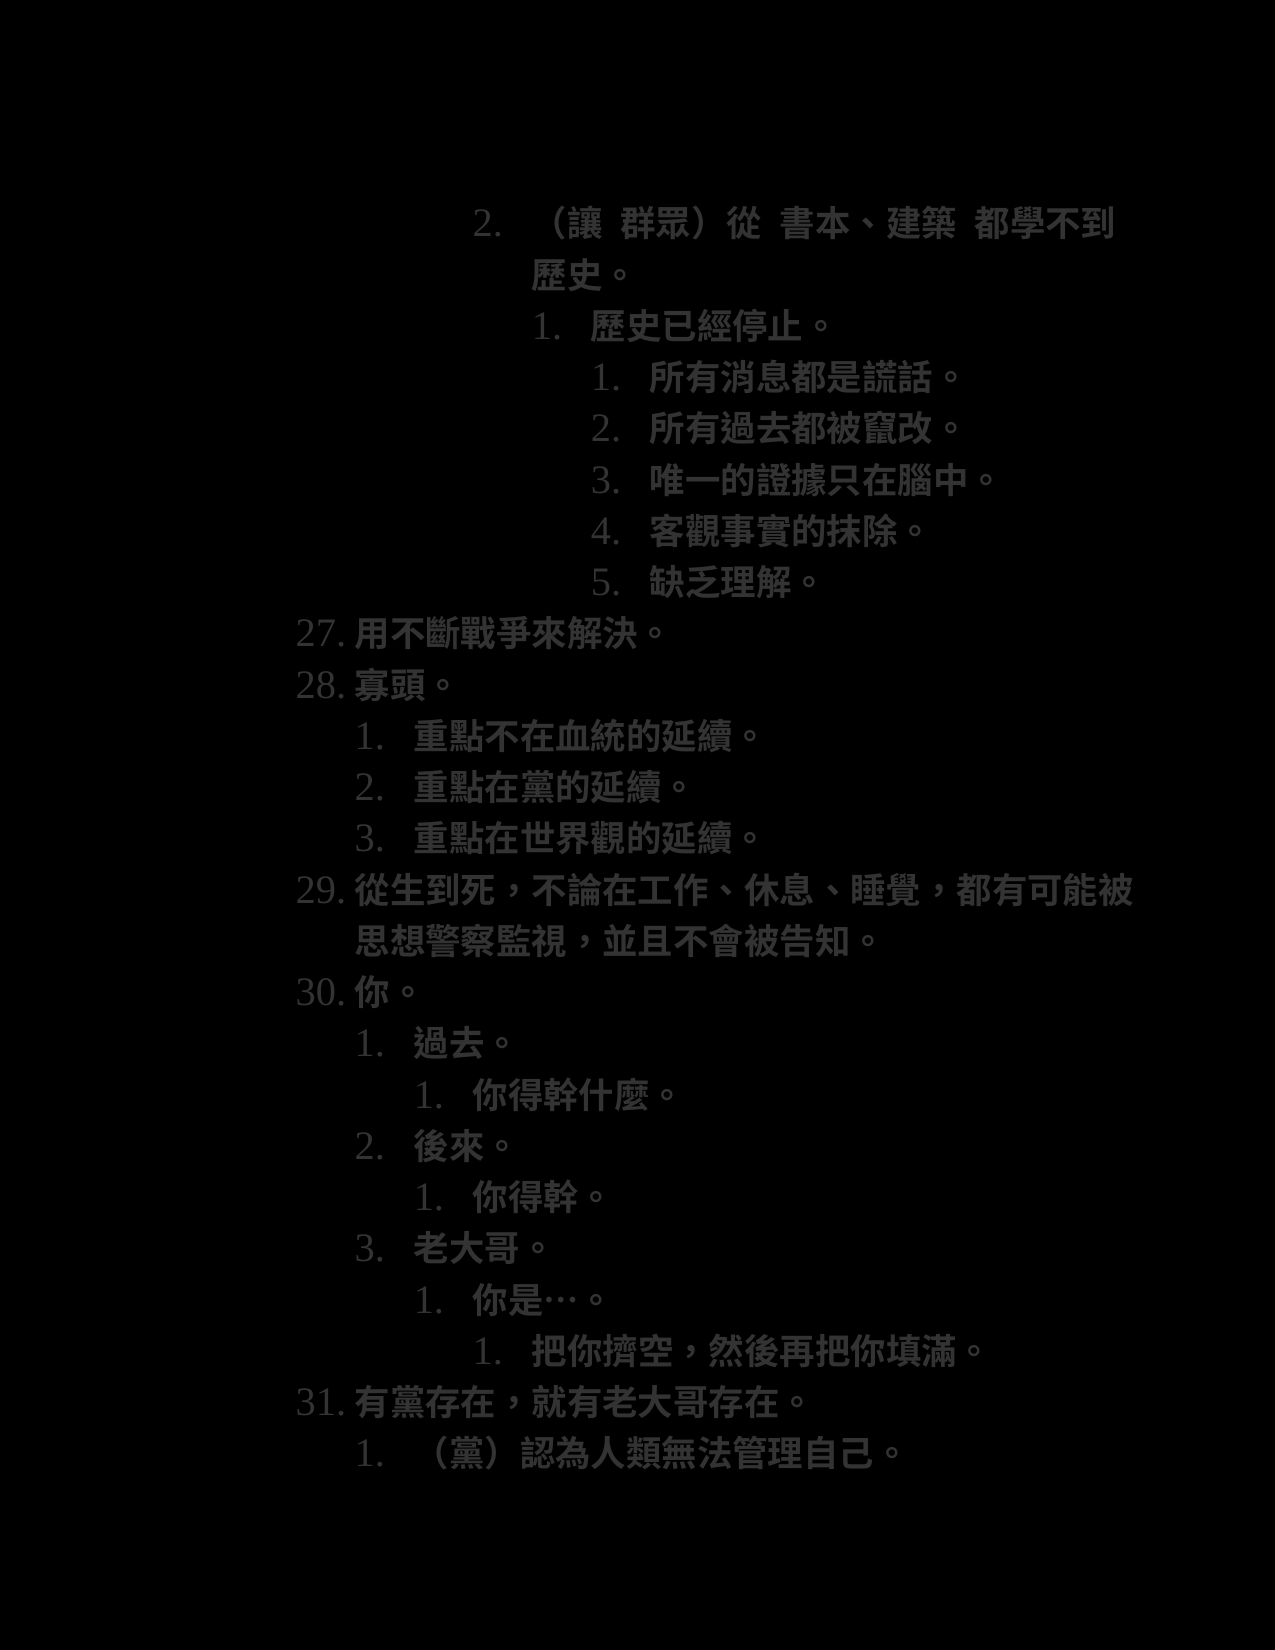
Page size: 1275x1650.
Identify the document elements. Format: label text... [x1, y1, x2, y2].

list 唯一的證據只在腦中。 [591, 452, 1157, 503]
list 重點在世界觀的延續。 [354, 811, 1157, 862]
list 所有過去都被竄改。 [591, 401, 1157, 452]
list （黨）認為人類無法管理自己。 [354, 1426, 1157, 1477]
list 從生到死，不論在工作、休息、睡覺，都有可能被思想警察監視，並且不會被告知。 [295, 862, 1157, 964]
list 用不斷戰爭來解決。 [295, 606, 1157, 657]
list 你是…。 [413, 1272, 1157, 1323]
list 你。 [295, 964, 1157, 1016]
list 所有消息都是謊話。 [591, 349, 1157, 401]
list 你得幹。 [413, 1169, 1157, 1221]
list 後來。 [354, 1118, 1157, 1169]
list 歷史已經停止。 [532, 298, 1157, 349]
list 過去。 [354, 1016, 1157, 1067]
list 客觀事實的抹除。 [591, 503, 1157, 554]
list 有黨存在，就有老大哥存在。 [295, 1374, 1157, 1426]
list 把你擠空，然後再把你填滿。 [472, 1323, 1157, 1374]
list 你得幹什麼。 [413, 1067, 1157, 1118]
list 寡頭。 [295, 657, 1157, 708]
list 重點在黨的延續。 [354, 759, 1157, 811]
list 重點不在血統的延續。 [354, 708, 1157, 759]
list 老大哥。 [354, 1221, 1157, 1272]
list 缺乏理解。 [591, 554, 1157, 606]
list （讓 群眾）從 書本、建築 都學不到 歷史。 [472, 196, 1157, 298]
